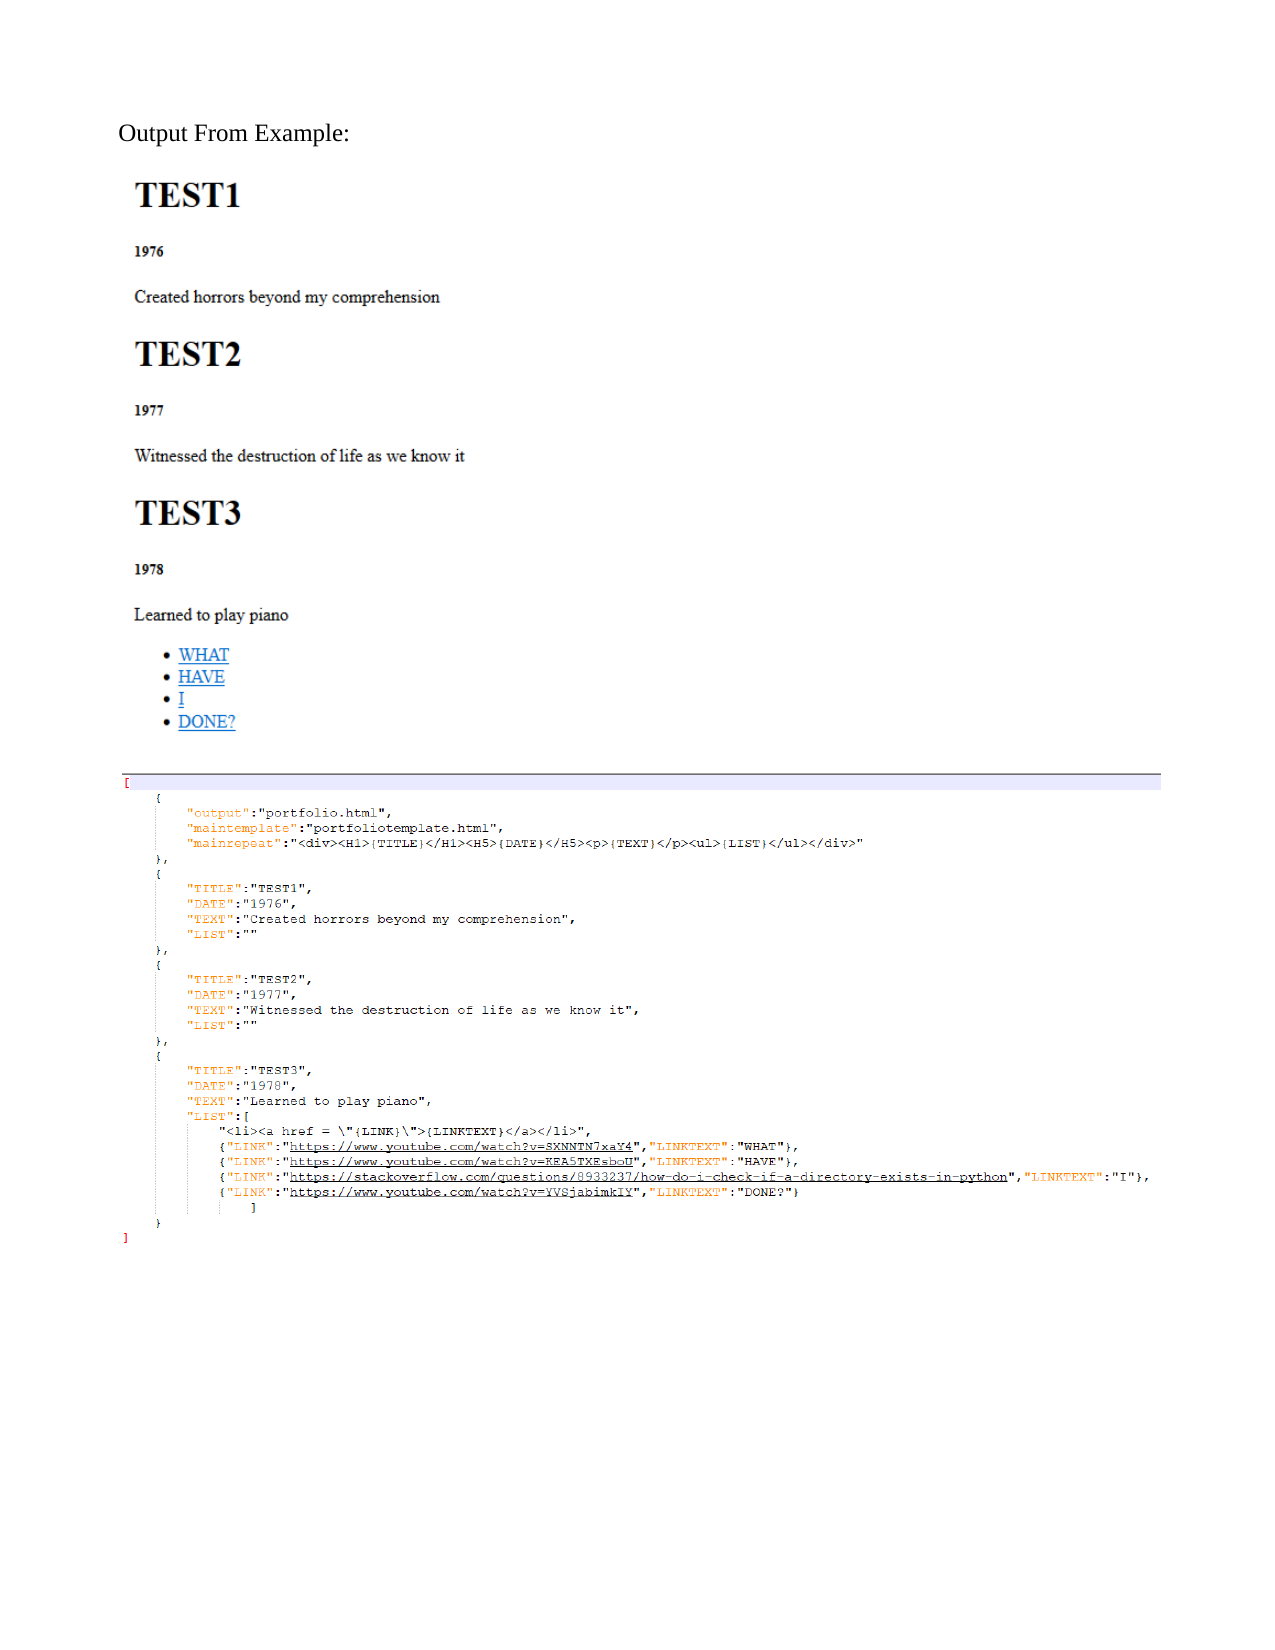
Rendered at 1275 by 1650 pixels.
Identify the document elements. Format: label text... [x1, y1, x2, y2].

text Output From Example: [118, 118, 1157, 1284]
picture [130, 161, 522, 768]
picture [122, 773, 1161, 1256]
